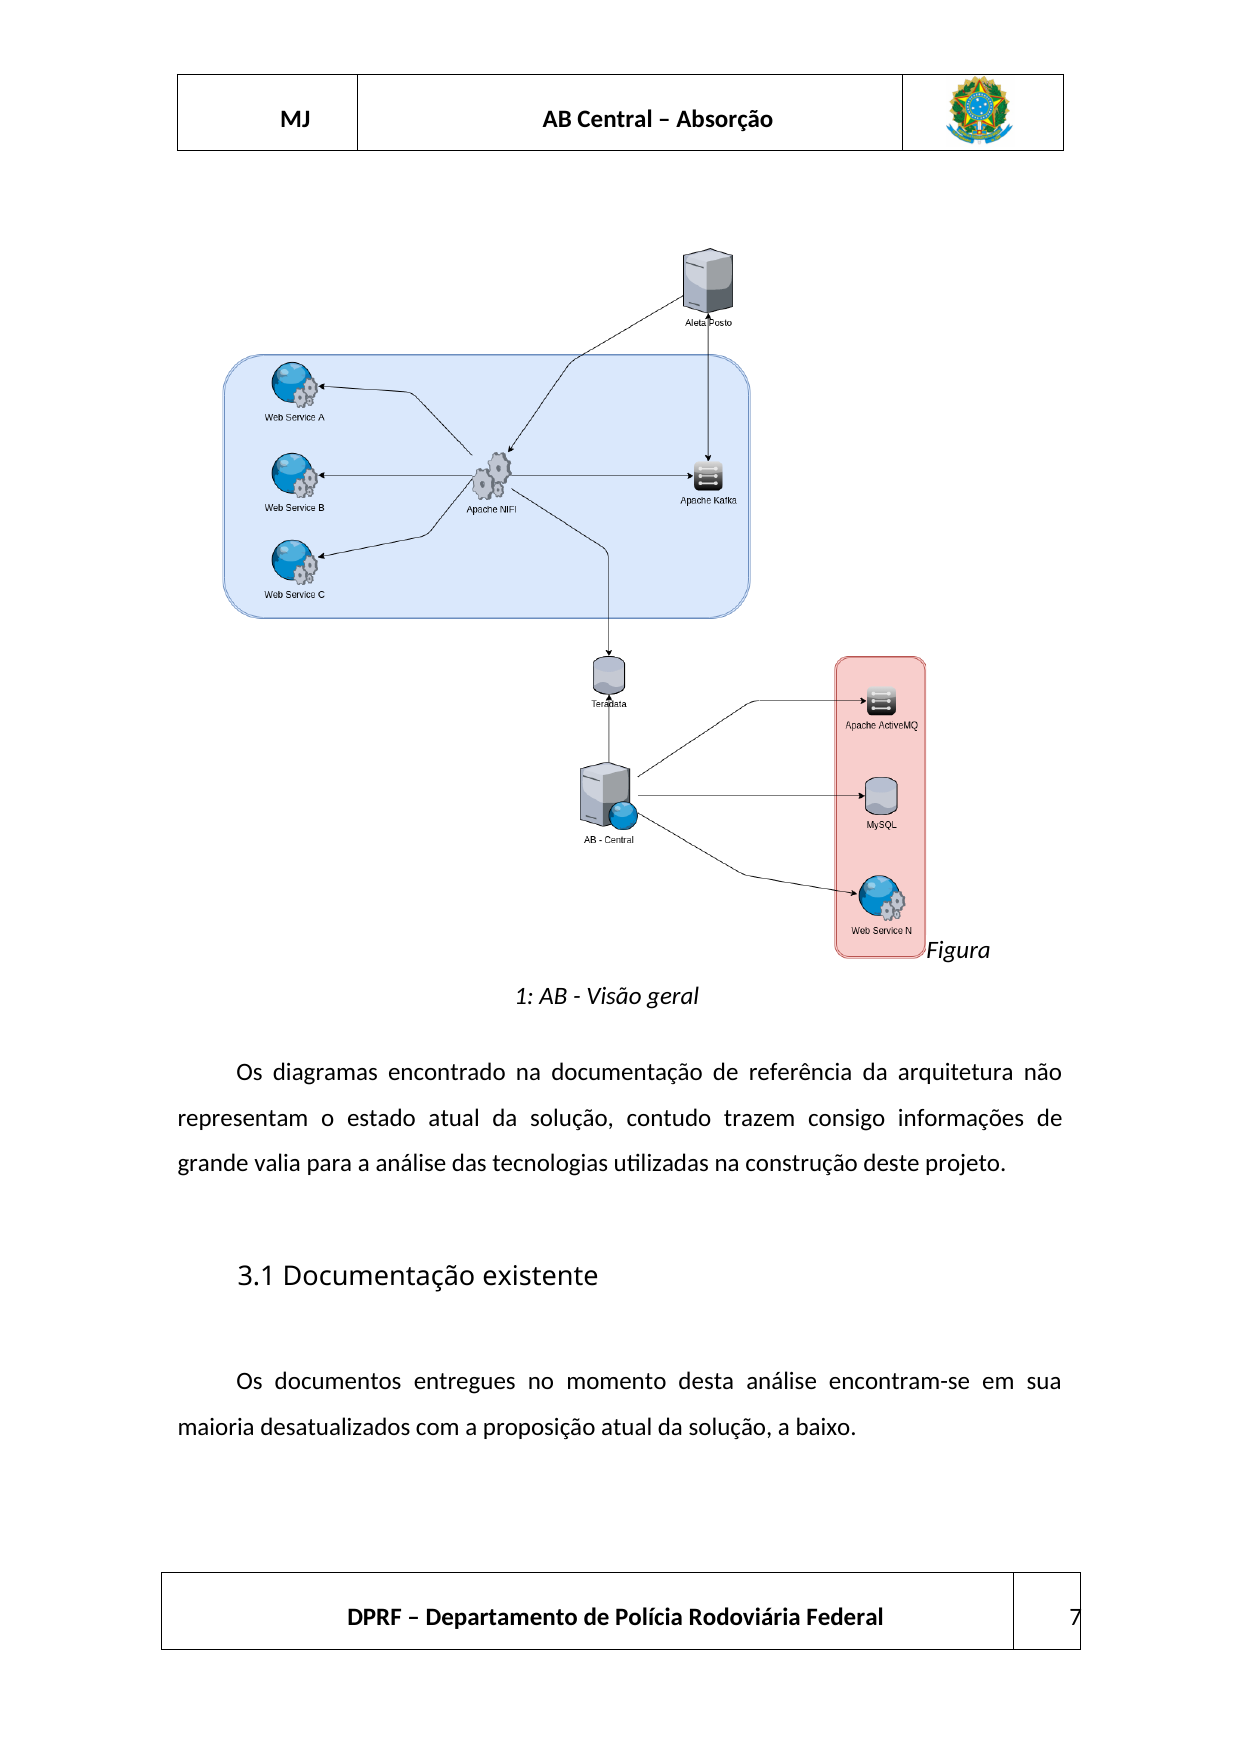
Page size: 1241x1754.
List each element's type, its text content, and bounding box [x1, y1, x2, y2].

picture [222, 248, 927, 959]
text Os diagramas encontrado na documentação de referência da arquitetura não representam o estado atual da solução, contudo trazem consigo informações de grande valia para a análise das tecnologias utilizadas na construção deste projeto. [177, 319, 1063, 1102]
subtitle 3.1 Documentação existente [599, 1257, 1063, 1294]
text Os diagramas encontrado na documentação de referência da arquitetura não representam o estado atual da solução, contudo trazem consigo informações de grande valia para a análise das tecnologias utilizadas na construção deste projeto. [177, 1132, 1063, 1178]
picture [944, 75, 1020, 149]
text Figura 1: AB - Visão geral [216, 248, 997, 1011]
text Os documentos entregues no momento desta análise encontram-se em sua maioria desatualizados com a proposição atual da solução, a baixo. [177, 1366, 1063, 1442]
subtitle 3.1 Documentação existente [177, 1257, 237, 1294]
